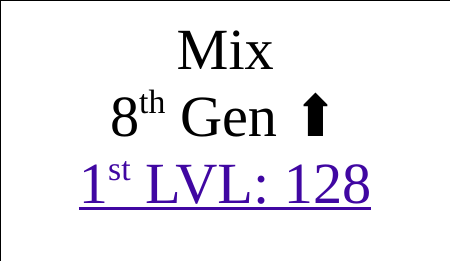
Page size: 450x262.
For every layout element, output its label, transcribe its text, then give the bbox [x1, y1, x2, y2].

text Mix [15, 15, 435, 82]
text 1st LVL: 128 [15, 149, 435, 216]
text 8th Gen ⬆️ [15, 82, 435, 149]
